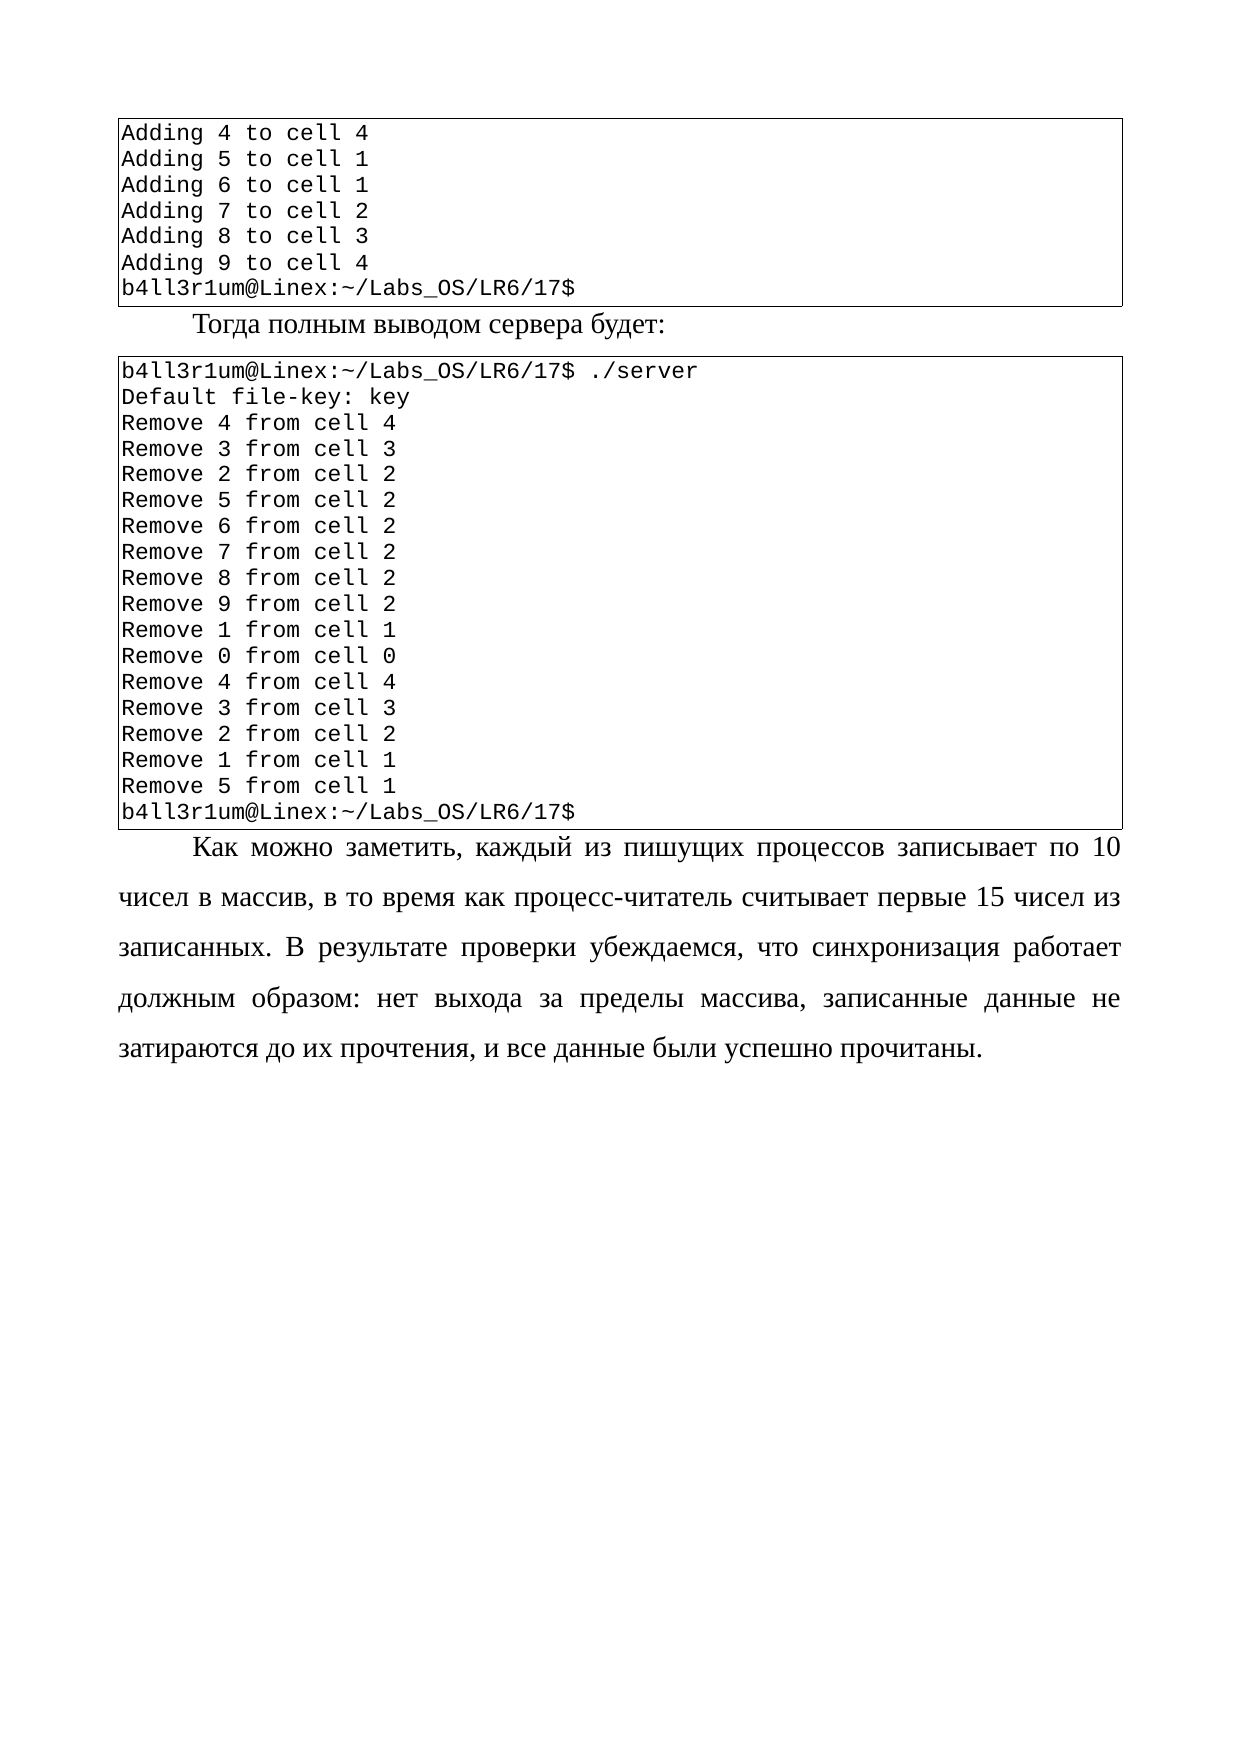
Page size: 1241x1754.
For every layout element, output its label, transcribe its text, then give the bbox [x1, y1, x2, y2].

text Тогда полным выводом сервера будет: [118, 307, 1122, 339]
text Remove 1 from cell 1 [119, 615, 1122, 641]
text Remove 1 from cell 1 [119, 745, 1122, 771]
text Remove 2 from cell 2 [119, 460, 1122, 486]
text Adding 7 to cell 2 [119, 196, 1122, 222]
text Remove 9 from cell 2 [119, 589, 1122, 615]
text Adding 6 to cell 1 [119, 170, 1122, 196]
text b4ll3r1um@Linex:~/Labs_OS/LR6/17$ ./server [119, 357, 1122, 382]
text Remove 3 from cell 3 [119, 434, 1122, 460]
text Remove 0 from cell 0 [119, 641, 1122, 667]
text Remove 6 from cell 2 [119, 512, 1122, 538]
text Adding 4 to cell 4 [119, 119, 1122, 144]
text Default file-key: key [119, 382, 1122, 408]
text Adding 5 to cell 1 [119, 144, 1122, 170]
text Как можно заметить, каждый из пишущих процессов записывает по 10 чисел в массив, в то время как процесс-читатель считывает первые 15 чисел из записанных. В результате проверки убеждаемся, что синхронизация работает должным образом: нет выхода за пределы массива, записанные данные не затираются до их прочтения, и все данные были успешно прочитаны. [118, 830, 1122, 1064]
text b4ll3r1um@Linex:~/Labs_OS/LR6/17$ [119, 274, 1122, 306]
text Adding 8 to cell 3 [119, 222, 1122, 248]
text Adding 9 to cell 4 [119, 248, 1122, 274]
text Remove 8 from cell 2 [119, 563, 1122, 589]
text Remove 4 from cell 4 [119, 408, 1122, 434]
text Remove 3 from cell 3 [119, 693, 1122, 719]
text Remove 5 from cell 2 [119, 486, 1122, 512]
text Remove 5 from cell 1 [119, 771, 1122, 797]
text Remove 4 from cell 4 [119, 667, 1122, 693]
text b4ll3r1um@Linex:~/Labs_OS/LR6/17$ [119, 797, 1122, 829]
text Remove 2 from cell 2 [119, 719, 1122, 745]
text Remove 7 from cell 2 [119, 538, 1122, 563]
